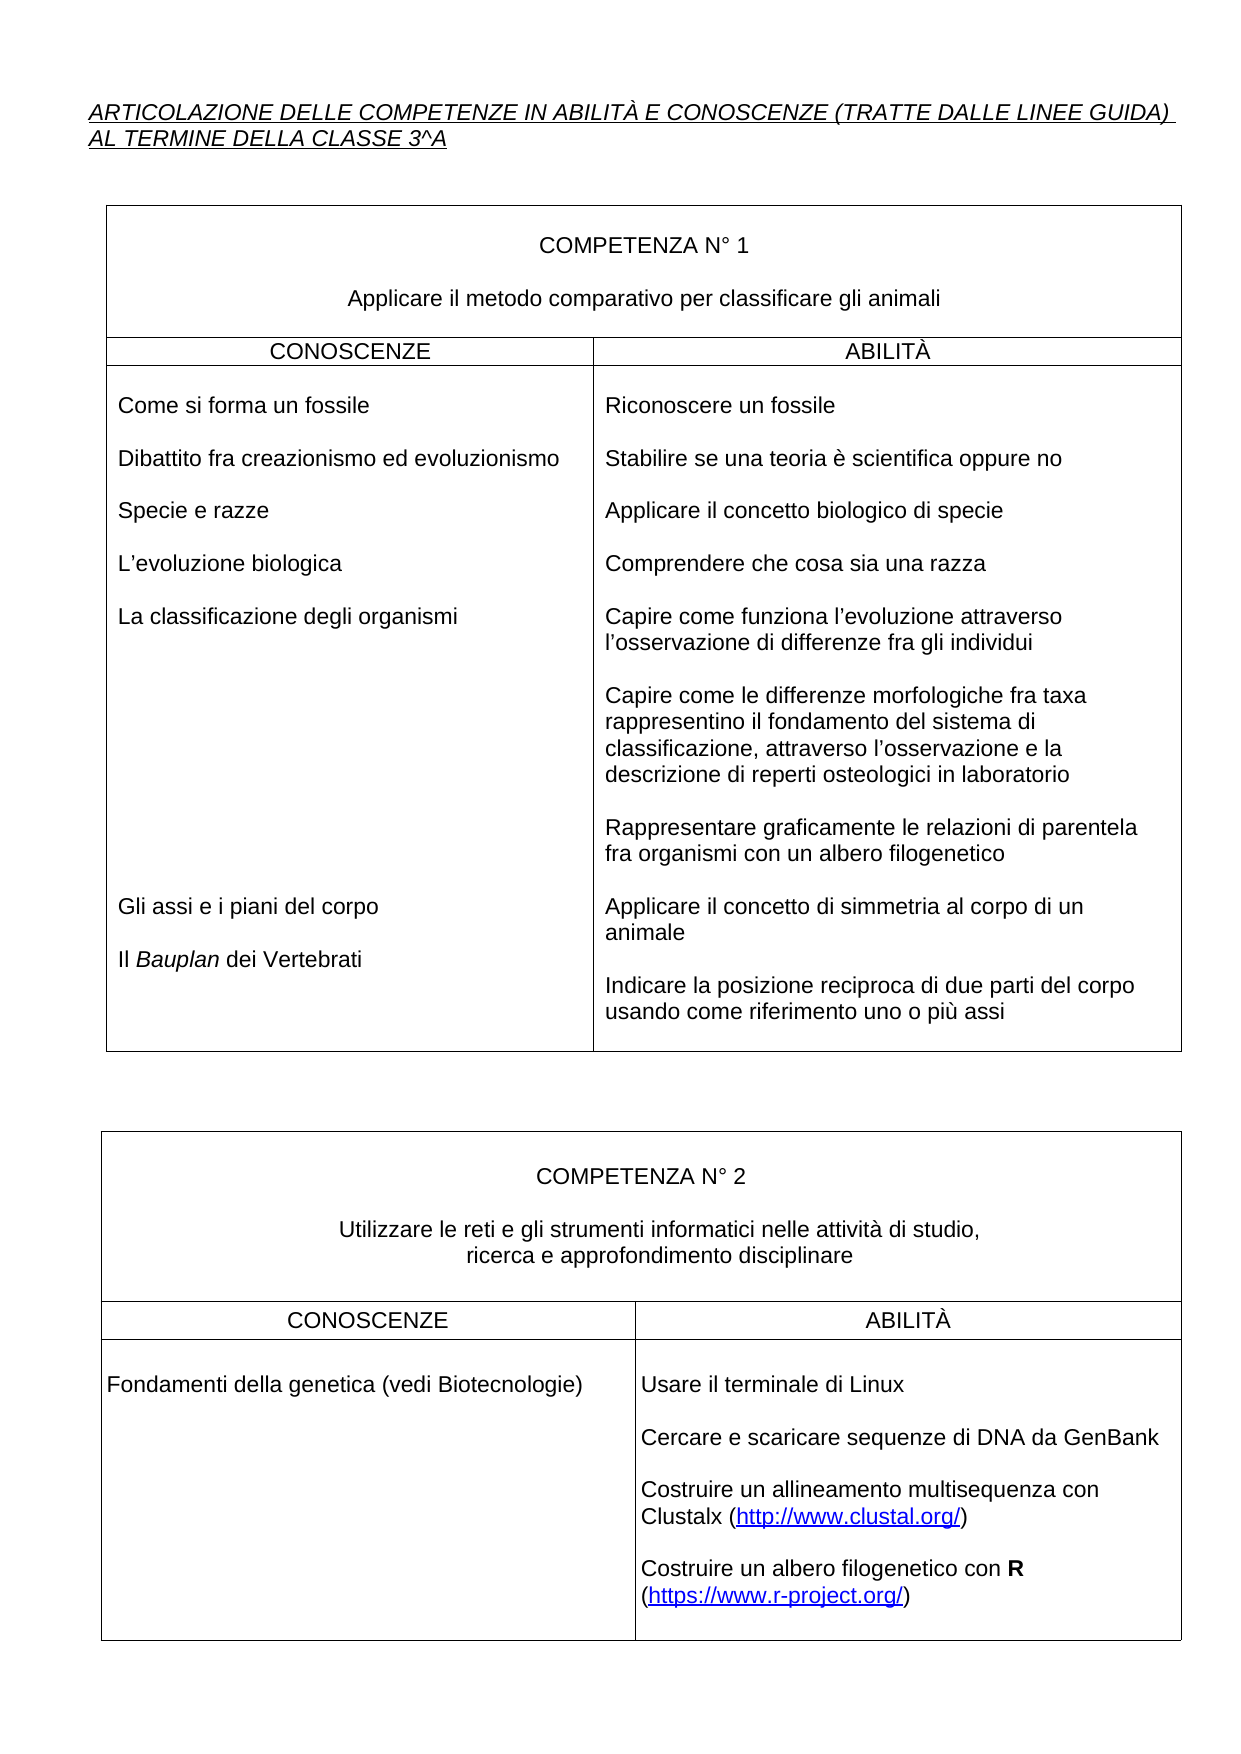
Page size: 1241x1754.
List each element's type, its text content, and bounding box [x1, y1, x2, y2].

table_cell Come si forma un fossile Dibattito fra creazionismo ed evoluzionismo Specie e razze L’evoluzione biologica La classificazione degli organismi Gli assi e i piani del corpo Il Bauplan dei Vertebrati [107, 366, 593, 1051]
table_cell ABILITÀ [594, 338, 1181, 365]
table_cell ABILITÀ [636, 1302, 1181, 1339]
table_cell Riconoscere un fossile Stabilire se una teoria è scientifica oppure no Applicare il concetto biologico di specie Comprendere che cosa sia una razza Capire come funziona l’evoluzione attraverso l’osservazione di differenze fra gli individui Capire come le differenze morfologiche fra taxa rappresentino il fondamento del sistema di classificazione, attraverso l’osservazione e la descrizione di reperti osteologici in laboratorio Rappresentare graficamente le relazioni di parentela fra organismi con un albero filogenetico Applicare il concetto di simmetria al corpo di un animale Indicare la posizione reciproca di due parti del corpo usando come riferimento uno o più assi [594, 366, 1181, 1051]
table_cell Fondamenti della genetica (vedi Biotecnologie) [102, 1340, 635, 1640]
table_cell CONOSCENZE [107, 338, 593, 365]
table_cell Usare il terminale di Linux Cercare e scaricare sequenze di DNA da GenBank Costruire un allineamento multisequenza con Clustalx (http://www.clustal.org/) Costruire un albero filogenetico con R (https://www.r-project.org/) [636, 1340, 1181, 1640]
table_header COMPETENZA N° 2 Utilizzare le reti e gli strumenti informatici nelle attività di studio, ricerca e approfondimento disciplinare [102, 1132, 1181, 1301]
text ARTICOLAZIONE DELLE COMPETENZE IN ABILITÀ E CONOSCENZE (TRATTE DALLE LINEE GUIDA) AL TERMINE DELLA CLASSE 3^A [89, 99, 1181, 152]
table_header COMPETENZA N° 1 Applicare il metodo comparativo per classificare gli animali [107, 206, 1181, 337]
table_cell CONOSCENZE [102, 1302, 635, 1339]
